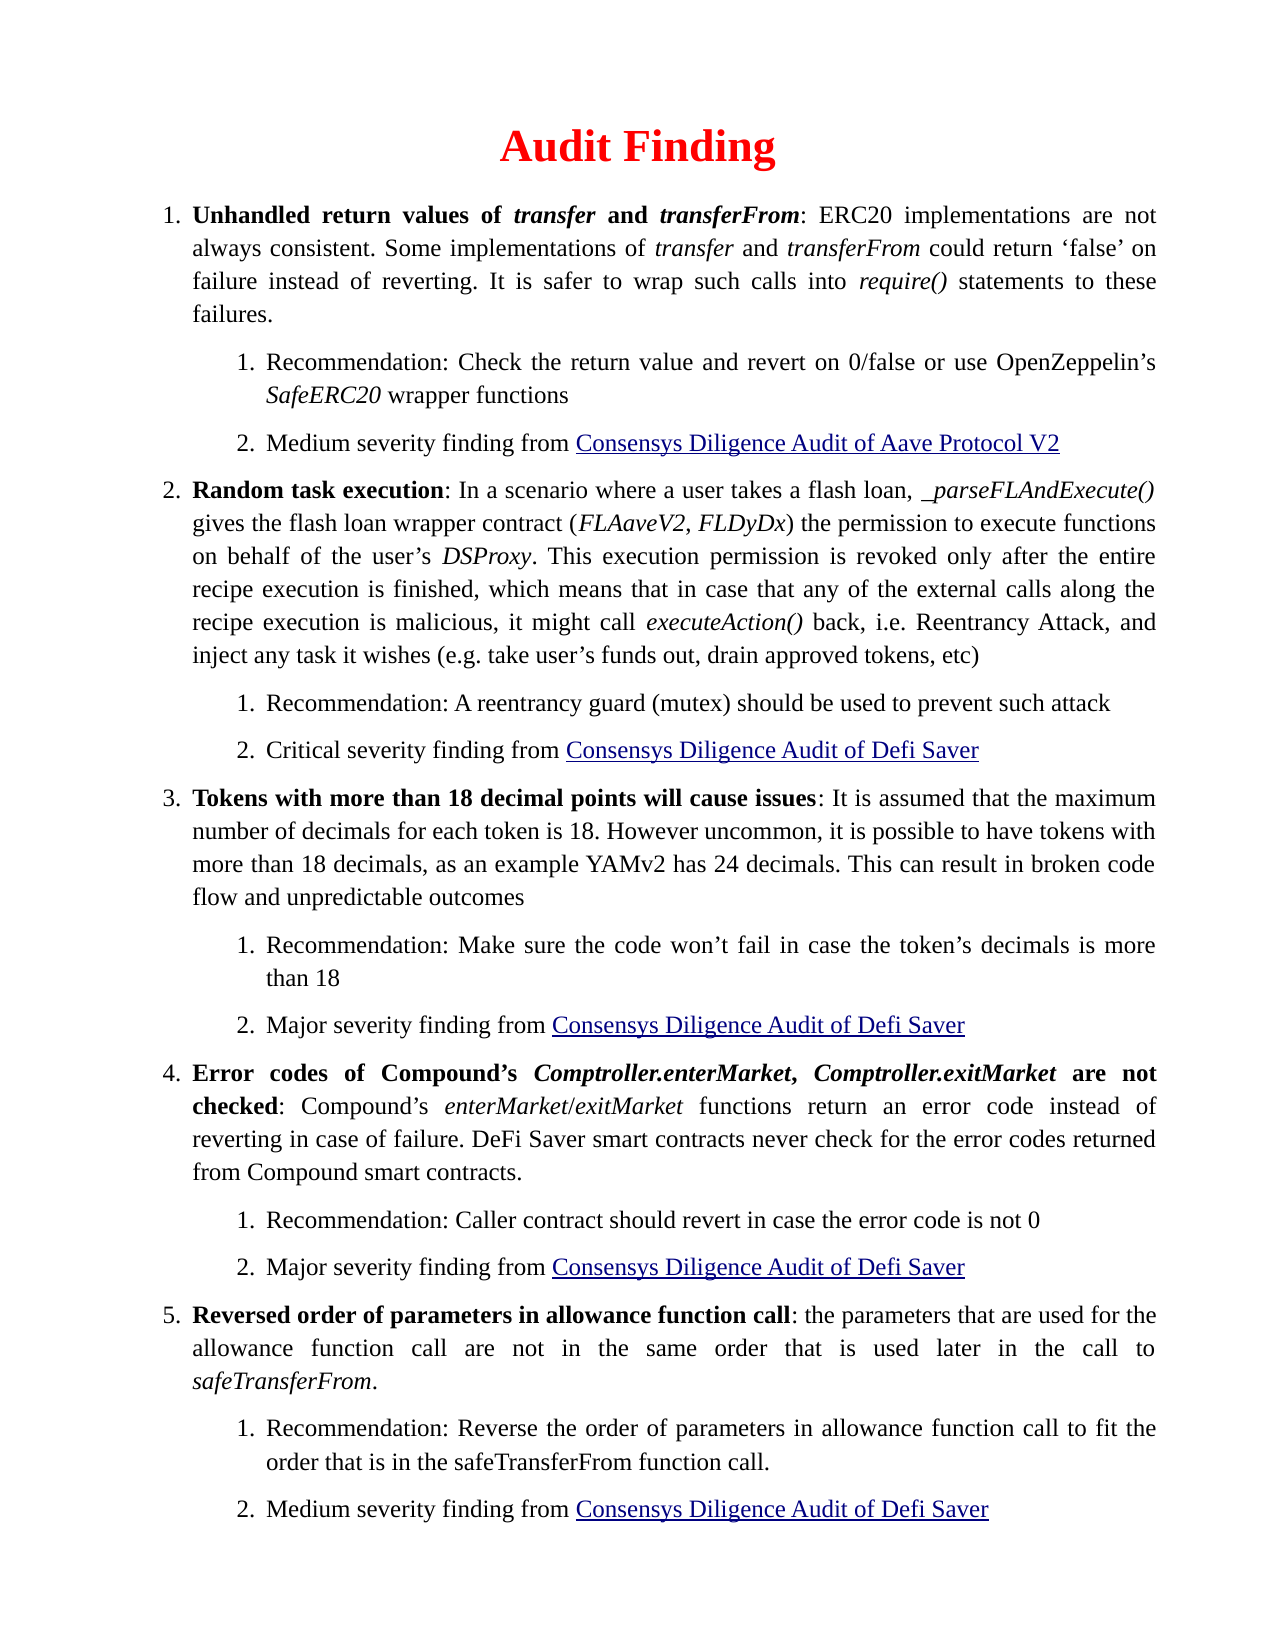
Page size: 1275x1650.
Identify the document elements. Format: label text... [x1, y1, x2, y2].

list Recommendation: A reentrancy guard (mutex) should be used to prevent such attack [236, 688, 1157, 717]
list Error codes of Compound’s Comptroller.enterMarket, Comptroller.exitMarket are not checked: Compound’s enterMarket/exitMarket functions return an error code instead of reverting in case of failure. DeFi Saver smart contracts never check for the error codes returned from Compound smart contracts. [162, 1058, 1157, 1186]
list Tokens with more than 18 decimal points will cause issues: It is assumed that the maximum number of decimals for each token is 18. However uncommon, it is possible to have tokens with more than 18 decimals, as an example YAMv2 has 24 decimals. This can result in broken code flow and unpredictable outcomes [162, 783, 1157, 911]
list Recommendation: Caller contract should revert in case the error code is not 0 [236, 1205, 1157, 1233]
list Recommendation: Make sure the code won’t fail in case the token’s decimals is more than 18 [236, 930, 1157, 992]
list Recommendation: Reverse the order of parameters in allowance function call to fit the order that is in the safeTransferFrom function call. [236, 1413, 1157, 1475]
list Major severity finding from Consensys Diligence Audit of Defi Saver [236, 1252, 1157, 1281]
list Recommendation: Check the return value and revert on 0/false or use OpenZeppelin’s SafeERC20 wrapper functions [236, 347, 1157, 409]
list Medium severity finding from Consensys Diligence Audit of Defi Saver [236, 1494, 1157, 1523]
list Critical severity finding from Consensys Diligence Audit of Defi Saver [236, 736, 1157, 764]
list Medium severity finding from Consensys Diligence Audit of Aave Protocol V2 [236, 428, 1157, 456]
list Random task execution: In a scenario where a user takes a flash loan, _parseFLAndExecute() gives the flash loan wrapper contract (FLAaveV2, FLDyDx) the permission to execute functions on behalf of the user’s DSProxy. This execution permission is revoked only after the entire recipe execution is finished, which means that in case that any of the external calls along the recipe execution is malicious, it might call executeAction() back, i.e. Reentrancy Attack, and inject any task it wishes (e.g. take user’s funds out, drain approved tokens, etc) [162, 475, 1157, 669]
list Major severity finding from Consensys Diligence Audit of Defi Saver [236, 1010, 1157, 1039]
list Reversed order of parameters in allowance function call: the parameters that are used for the allowance function call are not in the same order that is used later in the call to safeTransferFrom. [162, 1300, 1157, 1395]
list Unhandled return values of transfer and transferFrom: ERC20 implementations are not always consistent. Some implementations of transfer and transferFrom could return ‘false’ on failure instead of reverting. It is safer to wrap such calls into require() statements to these failures. [162, 200, 1157, 328]
